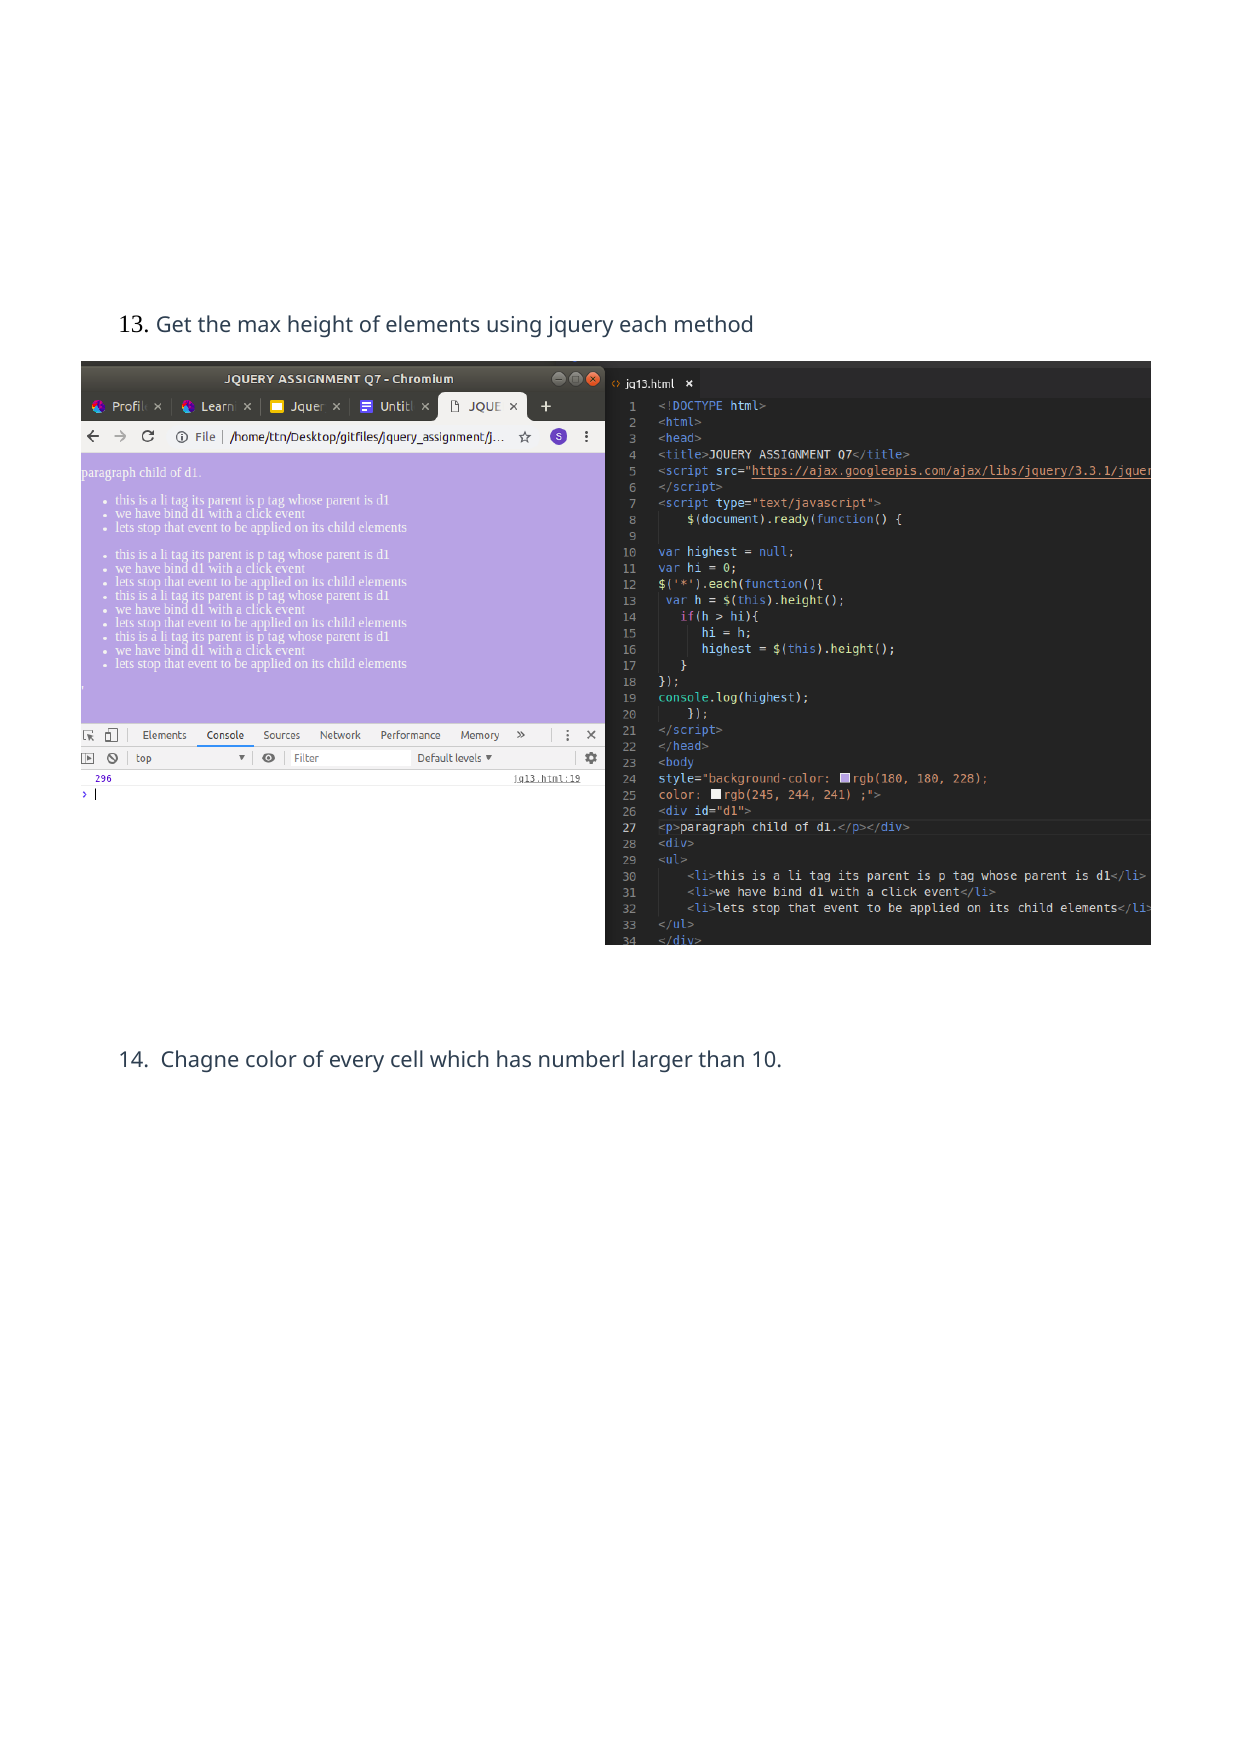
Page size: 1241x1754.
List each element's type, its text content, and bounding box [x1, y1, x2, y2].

picture [81, 361, 1105, 945]
text 14. Chagne color of every cell which has numberl larger than 10. [118, 1044, 1122, 1073]
text 13. Get the max height of elements using jquery each method [118, 308, 1122, 338]
